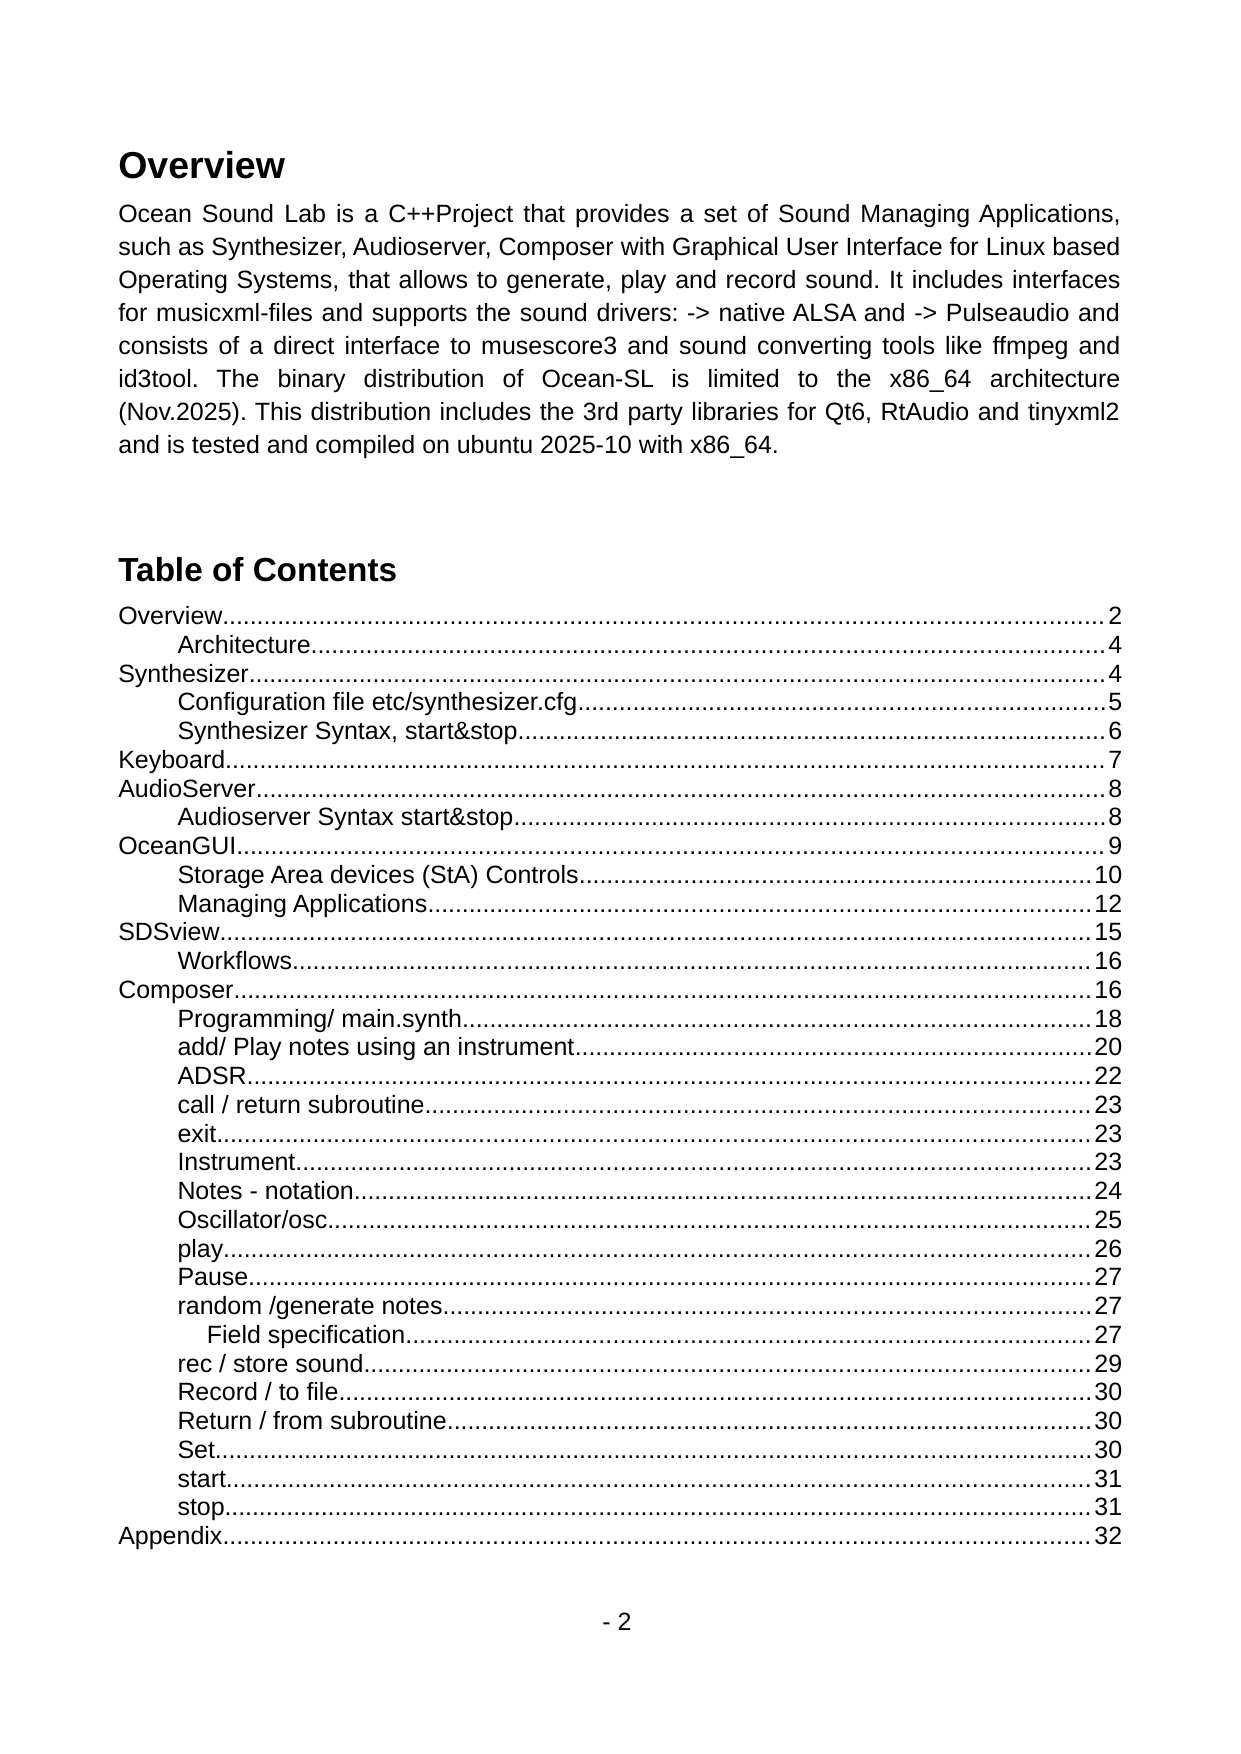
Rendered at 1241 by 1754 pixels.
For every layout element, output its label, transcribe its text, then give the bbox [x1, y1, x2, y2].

subtitle Table of Contents [118, 550, 1122, 588]
text Field specification 27 [207, 1320, 1122, 1348]
text Return / from subroutine 30 [177, 1406, 1122, 1435]
text ADSR 22 [177, 1061, 1122, 1090]
text random /generate notes 27 [177, 1291, 1122, 1320]
text start 31 [177, 1463, 1122, 1492]
text Synthesizer 4 [118, 658, 1122, 687]
text Oscillator/osc 25 [177, 1205, 1122, 1233]
text Synthesizer Syntax, start&stop 6 [177, 716, 1122, 745]
text Instrument 23 [177, 1147, 1122, 1176]
text Overview 2 [118, 601, 1122, 630]
text Composer 16 [118, 975, 1122, 1003]
text Notes - notation 24 [177, 1176, 1122, 1205]
text Audioserver Syntax start&stop 8 [177, 802, 1122, 831]
text Storage Area devices (StA) Controls 10 [177, 860, 1122, 888]
text Appendix 32 [118, 1521, 1122, 1550]
text Ocean Sound Lab is a C++Project that provides a set of Sound Managing Applications, such as Synthesizer, Audioserver, Composer with Graphical User Interface for Linux based Operating Systems, that allows to generate, play and record sound. It includes interfaces for musicxml-files and supports the sound drivers: -> native ALSA and -> Pulseaudio and consists of a direct interface to musescore3 and sound converting tools like ffmpeg and id3tool. The binary distribution of Ocean-SL is limited to the x86_64 architecture (Nov.2025). This distribution includes the 3rd party libraries for Qt6, RtAudio and tinyxml2 and is tested and compiled on ubuntu 2025-10 with x86_64. [118, 199, 1122, 459]
text call / return subroutine 23 [177, 1090, 1122, 1118]
text exit 23 [177, 1118, 1122, 1147]
text Configuration file etc/synthesizer.cfg 5 [177, 687, 1122, 716]
text Pause 27 [177, 1262, 1122, 1291]
text Architecture 4 [177, 630, 1122, 658]
text Programming/ main.synth 18 [177, 1003, 1122, 1032]
text rec / store sound 29 [177, 1348, 1122, 1377]
text Workflows 16 [177, 946, 1122, 975]
text AudioServer 8 [118, 773, 1122, 802]
text Set 30 [177, 1435, 1122, 1463]
text add/ Play notes using an instrument 20 [177, 1032, 1122, 1061]
text stop 31 [177, 1492, 1122, 1521]
text play 26 [177, 1233, 1122, 1262]
text Record / to file 30 [177, 1377, 1122, 1406]
subtitle Overview [118, 143, 1122, 186]
text Managing Applications 12 [177, 888, 1122, 917]
text OceanGUI 9 [118, 831, 1122, 860]
text SDSview 15 [118, 917, 1122, 946]
text Keyboard 7 [118, 745, 1122, 773]
